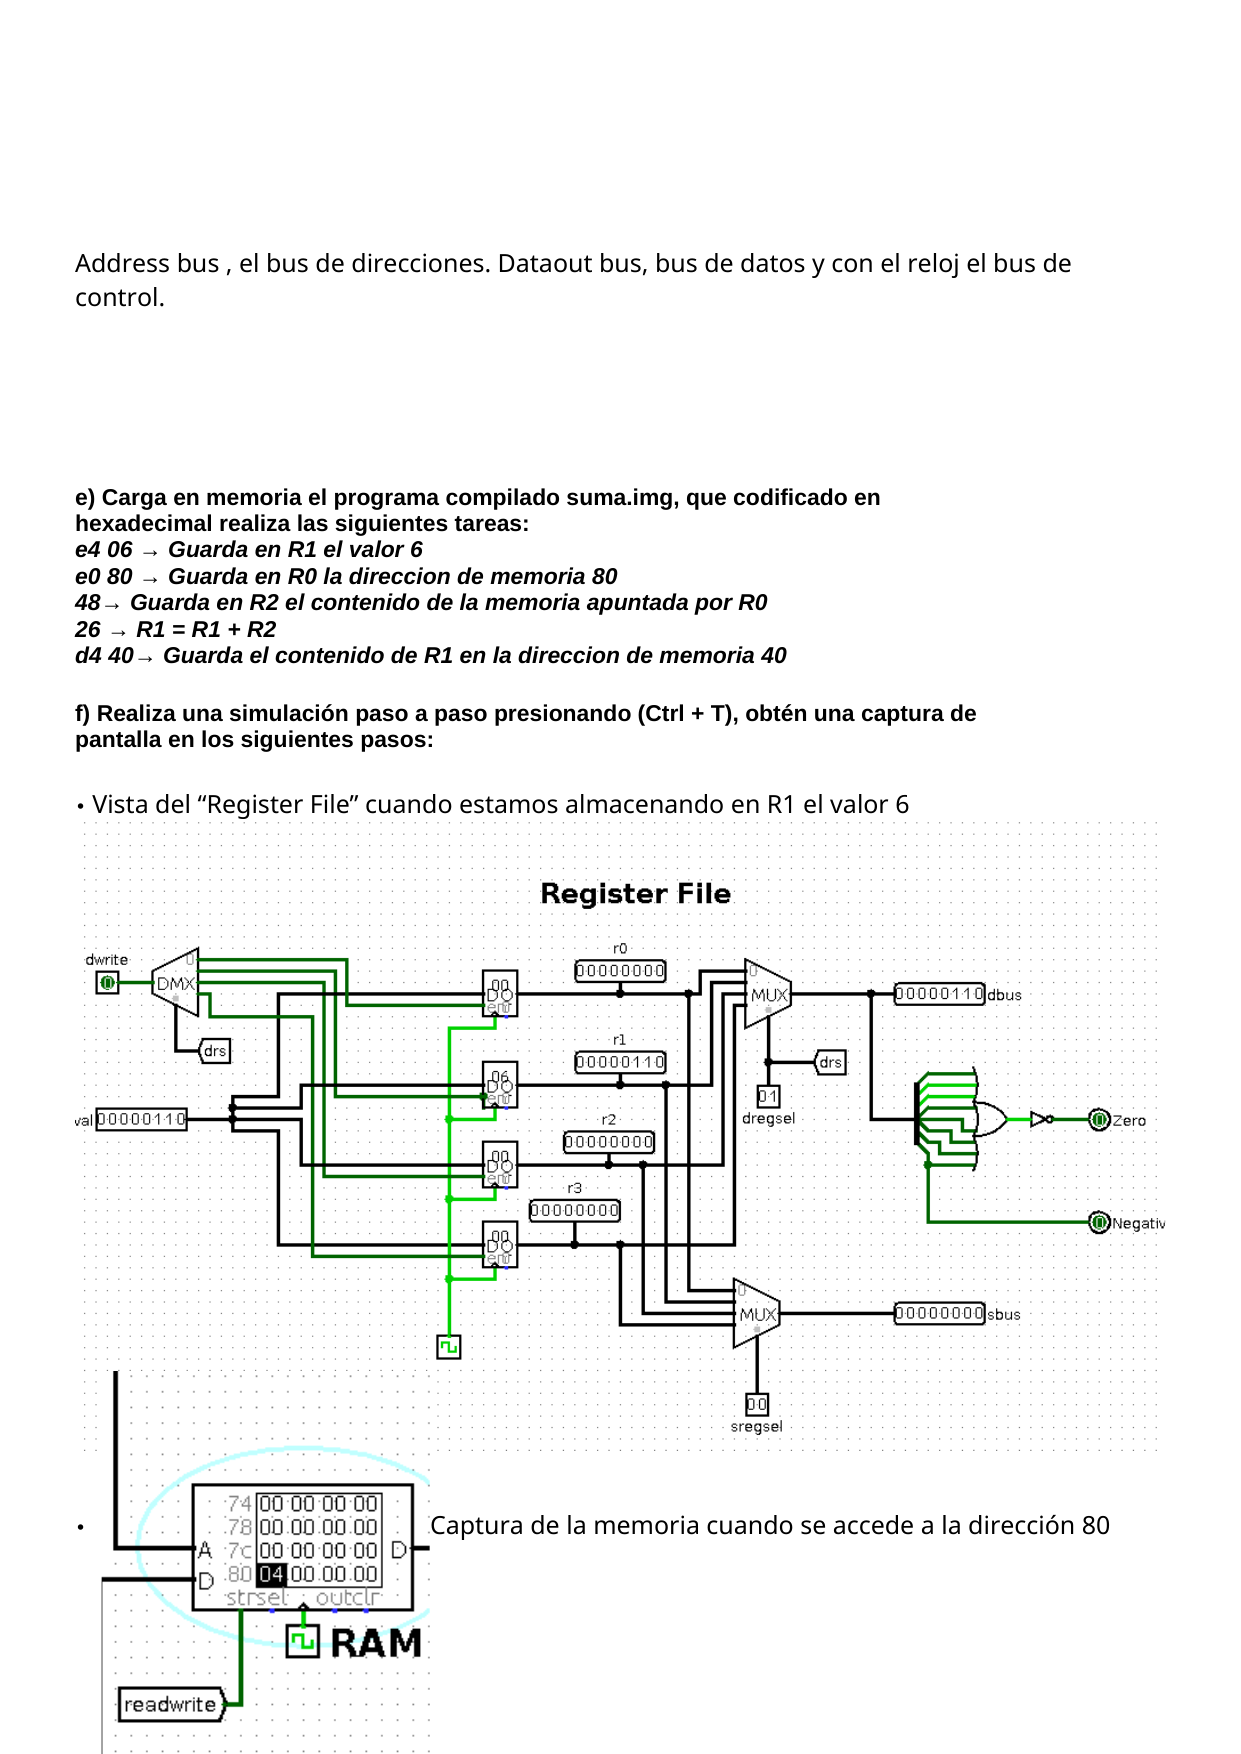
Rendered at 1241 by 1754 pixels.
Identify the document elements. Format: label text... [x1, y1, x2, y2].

text 48→ Guarda en R2 el contenido de la memoria apuntada por R0 [75, 589, 1165, 616]
text • Vista del “Register File” cuando estamos almacenando en R1 el valor 6 [75, 786, 1165, 820]
text hexadecimal realiza las siguientes tareas: [75, 510, 1165, 536]
text f) Realiza una simulación paso a paso presionando (Ctrl + T), obtén una captura de [75, 699, 1165, 726]
text 26 → R1 = R1 + R2 [75, 616, 1165, 642]
text Address bus , el bus de direcciones. Dataout bus, bus de datos y con el reloj el bus de control. [75, 245, 1165, 313]
text e4 06 → Guarda en R1 el valor 6 [75, 536, 1165, 563]
text Captura de la memoria cuando se accede a la dirección 80 [430, 1508, 1165, 1542]
picture [75, 820, 1166, 1754]
text d4 40→ Guarda el contenido de R1 en la direccion de memoria 40 [75, 642, 1165, 668]
text pantalla en los siguientes pasos: [75, 726, 1165, 752]
text e0 80 → Guarda en R0 la direccion de memoria 80 [75, 563, 1165, 589]
text e) Carga en memoria el programa compilado suma.img, que codificado en [75, 484, 1165, 510]
text • [75, 1508, 101, 1542]
